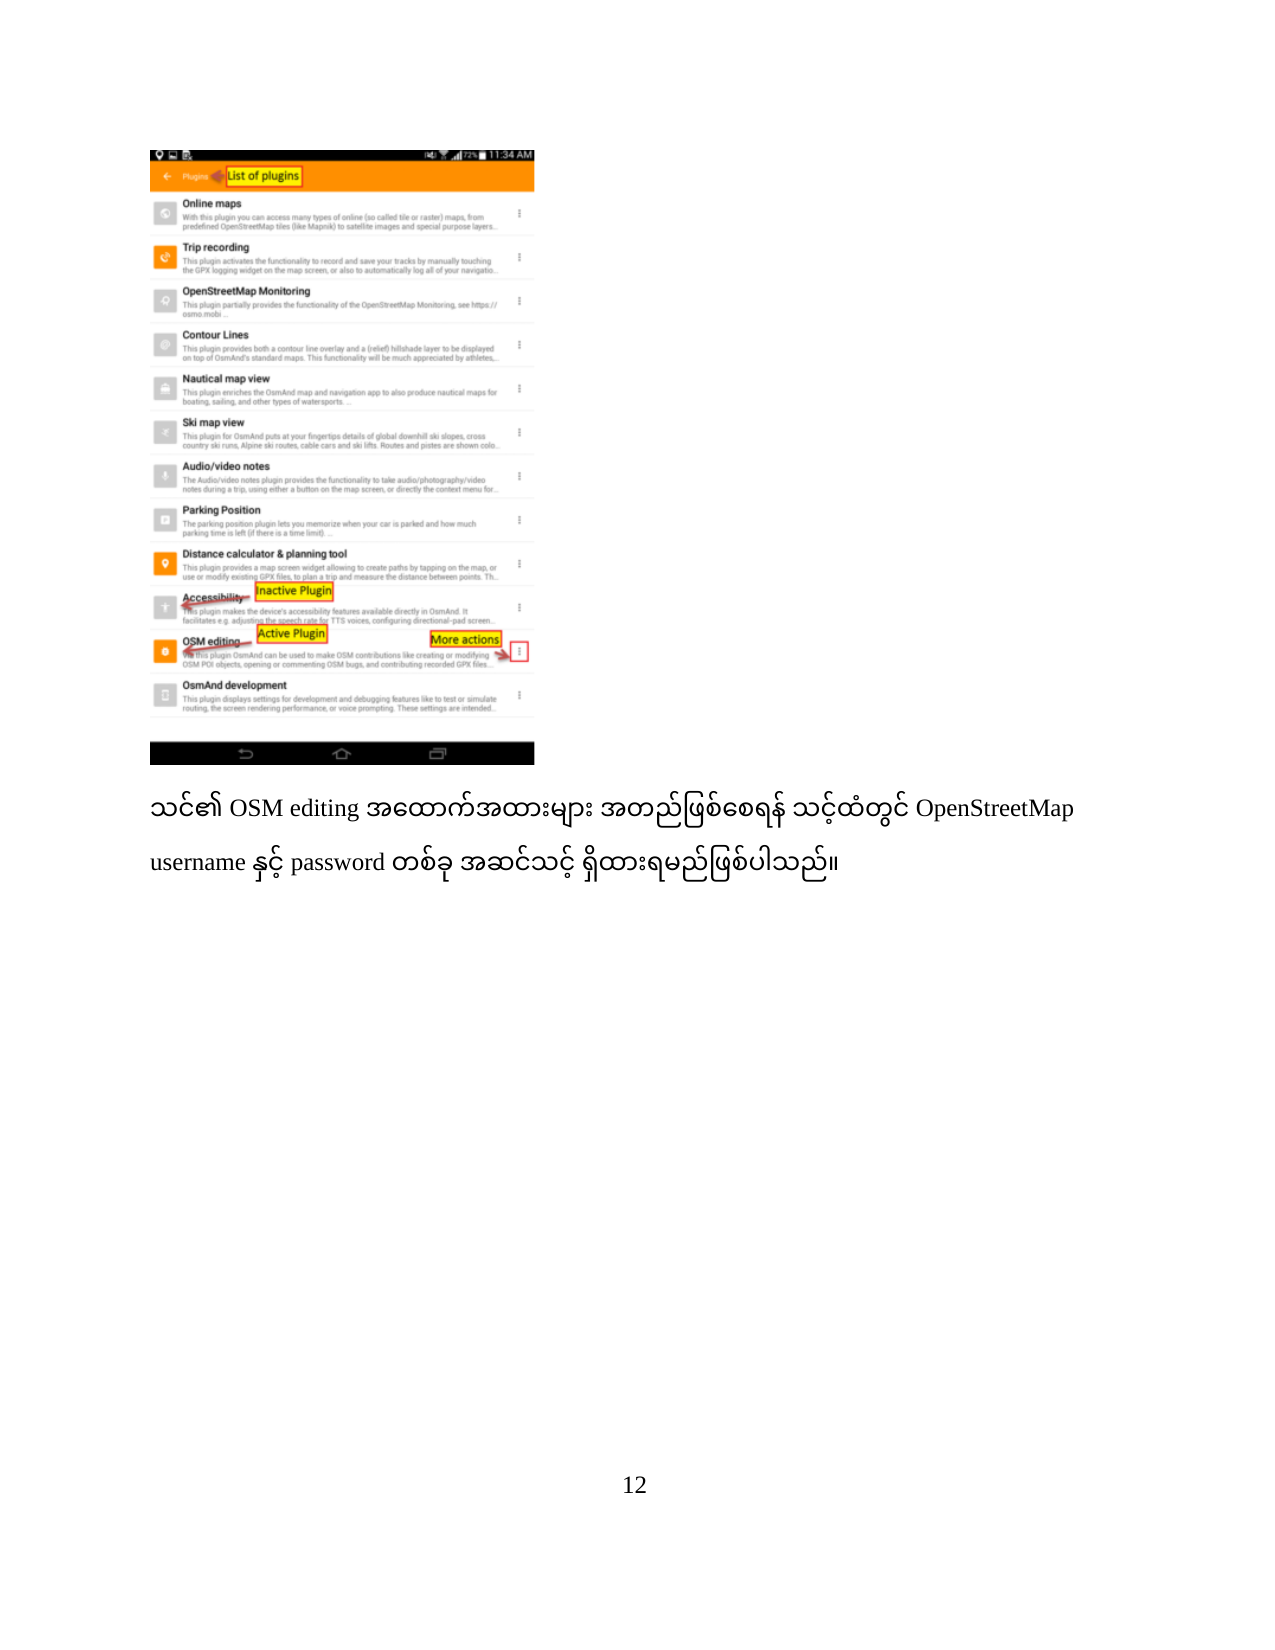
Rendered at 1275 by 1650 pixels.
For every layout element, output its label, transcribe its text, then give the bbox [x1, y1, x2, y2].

text သင်၏ OSM editing အထောက်အထားများ အတည်ဖြစ်စေရန် သင့်ထံတွင် OpenStreetMap username နှင့် password တစ်ခု အဆင်သင့် ရှိထားရမည်ဖြစ်ပါသည်။ [150, 783, 1125, 892]
picture [150, 150, 535, 765]
